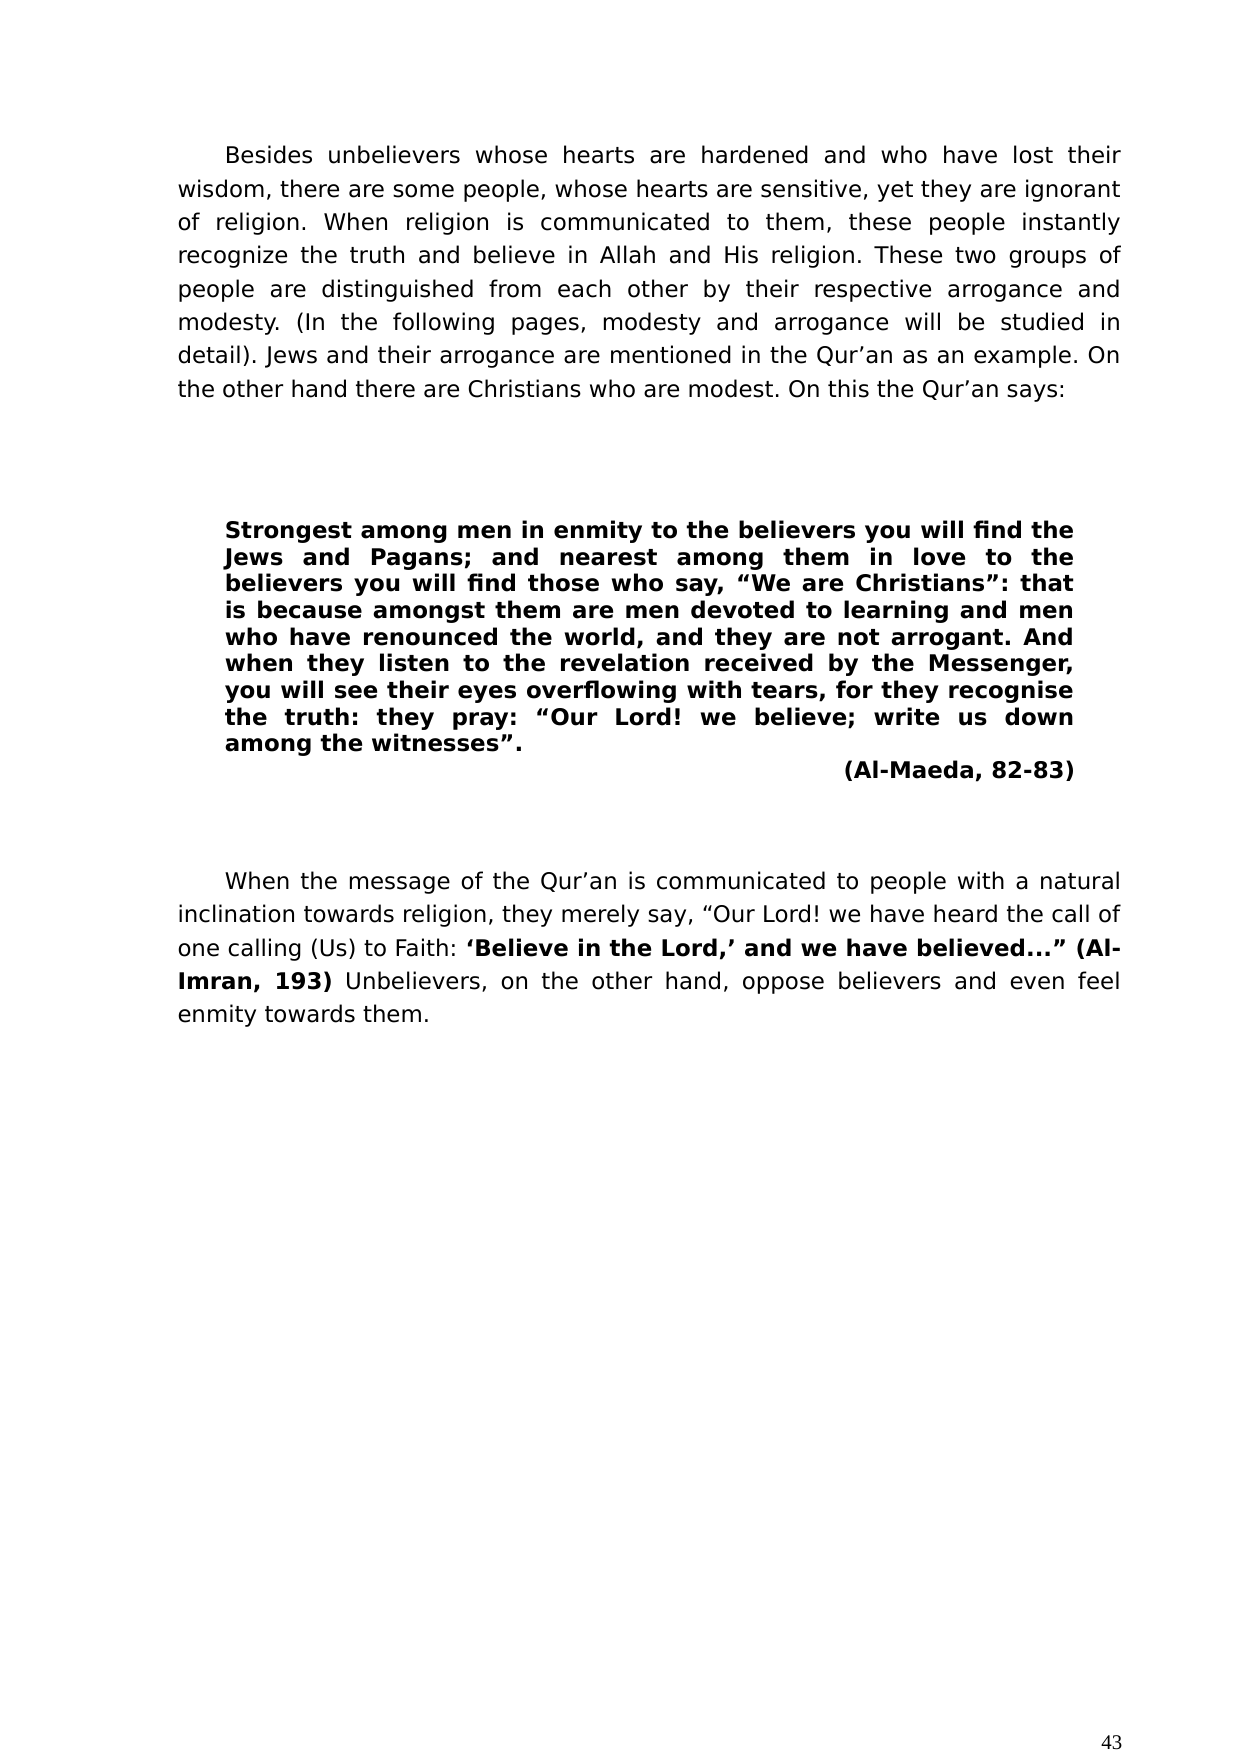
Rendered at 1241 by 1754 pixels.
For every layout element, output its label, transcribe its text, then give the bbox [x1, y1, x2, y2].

text When the message of the Qur’an is communicated to people with a natural inclination towards religion, they merely say, “Our Lord! we have heard the call of one calling (Us) to Faith: ‘Believe in the Lord,’ and we have believed...” (Al-Imran, 193) Unbelievers, on the other hand, oppose believers and even feel enmity towards them. [177, 862, 1122, 1028]
text (Al-Maeda, 82-83) [224, 757, 1075, 784]
text Besides unbelievers whose hearts are hardened and who have lost their wisdom, there are some people, whose hearts are sensitive, yet they are ignorant of religion. When religion is communicated to them, these people instantly recognize the truth and believe in Allah and His religion. These two groups of people are distinguished from each other by their respective arrogance and modesty. (In the following pages, modesty and arrogance will be studied in detail). Jews and their arrogance are mentioned in the Qur’an as an example. On the other hand there are Christians who are modest. On this the Qur’an says: [177, 136, 1122, 402]
text Strongest among men in enmity to the believers you will find the Jews and Pagans; and nearest among them in love to the believers you will find those who say, “We are Christians”: that is because amongst them are men devoted to learning and men who have renounced the world, and they are not arrogant. And when they listen to the revelation received by the Messenger, you will see their eyes overflowing with tears, for they recognise the truth: they pray: “Our Lord! we believe; write us down among the witnesses”. [224, 517, 1075, 757]
